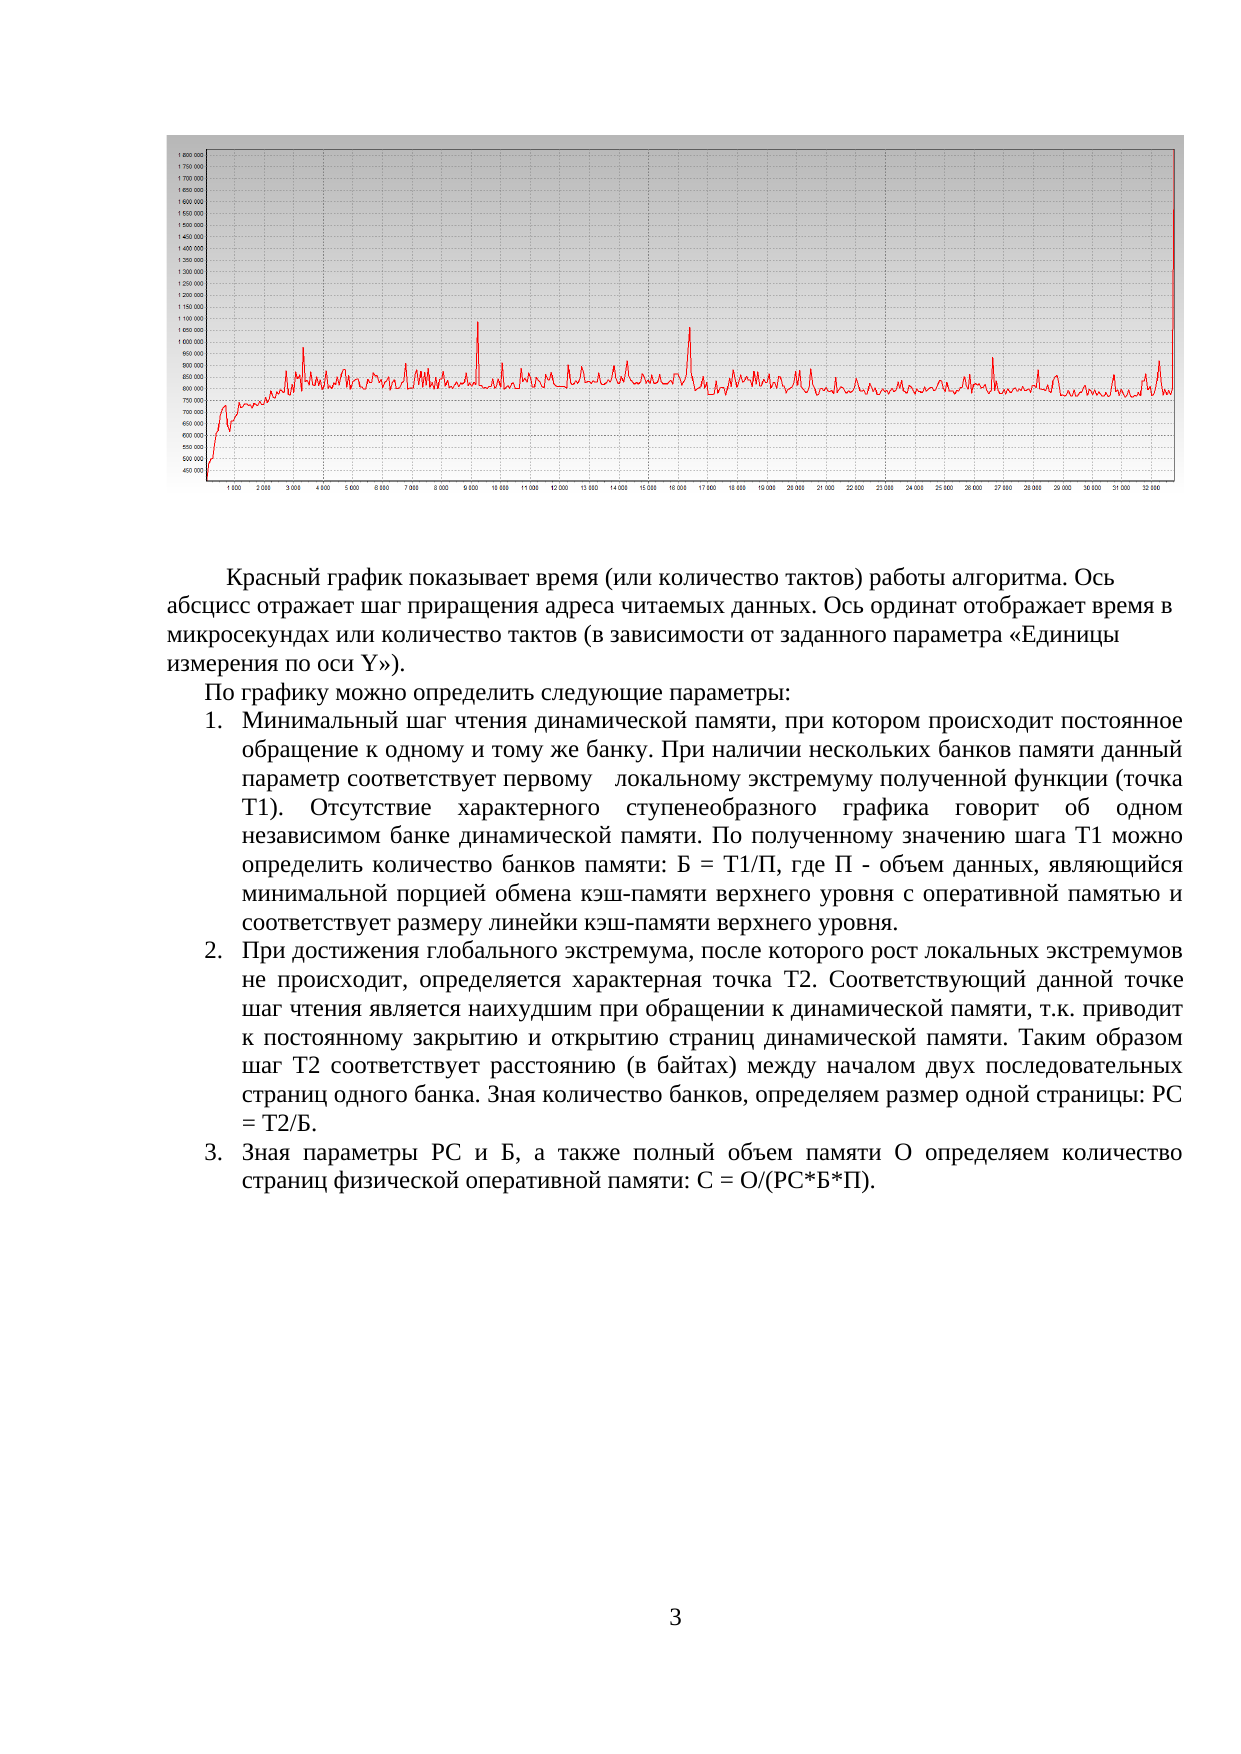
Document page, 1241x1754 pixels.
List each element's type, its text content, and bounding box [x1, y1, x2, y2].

text 1. Минимальный шаг чтения динамической памяти, при котором происходит постоянное обращение к одному и тому же банку. При наличии нескольких банков памяти данный параметр соответствует первому локальному экстремуму полученной функции (точка Т1). Отсутствие характерного ступенеобразного графика говорит об одном независимом банке динамической памяти. По полученному значению шага Т1 можно определить количество банков памяти: Б = Т1/П, где П - объем данных, являющийся минимальной порцией обмена кэш-памяти верхнего уровня с оперативной памятью и соответствует размеру линейки кэш-памяти верхнего уровня. [204, 705, 1184, 935]
text 3. Зная параметры РC и Б, а также полный объем памяти О определяем количество страниц физической оперативной памяти: С = О/(РС*Б*П). [204, 1137, 1184, 1194]
text По графику можно определить следующие параметры: [167, 677, 1184, 705]
text Красный график показывает время (или количество тактов) работы алгоритма. Ось абсцисс отражает шаг приращения адреса читаемых данных. Ось ординат отображает время в микросекундах или количество тактов (в зависимости от заданного параметра «Единицы измерения по оси Y»). [167, 562, 1184, 677]
picture [166, 135, 1184, 495]
text 2. При достижения глобального экстремума, после которого рост локальных экстремумов не происходит, определяется характерная точка T2. Соответствующий данной точке шаг чтения является наихудшим при обращении к динамической памяти, т.к. приводит к постоянному закрытию и открытию страниц динамической памяти. Таким образом шаг Т2 соответствует расстоянию (в байтах) между началом двух последовательных страниц одного банка. Зная количество банков, определяем размер одной страницы: РС = Т2/Б. [204, 935, 1184, 1137]
